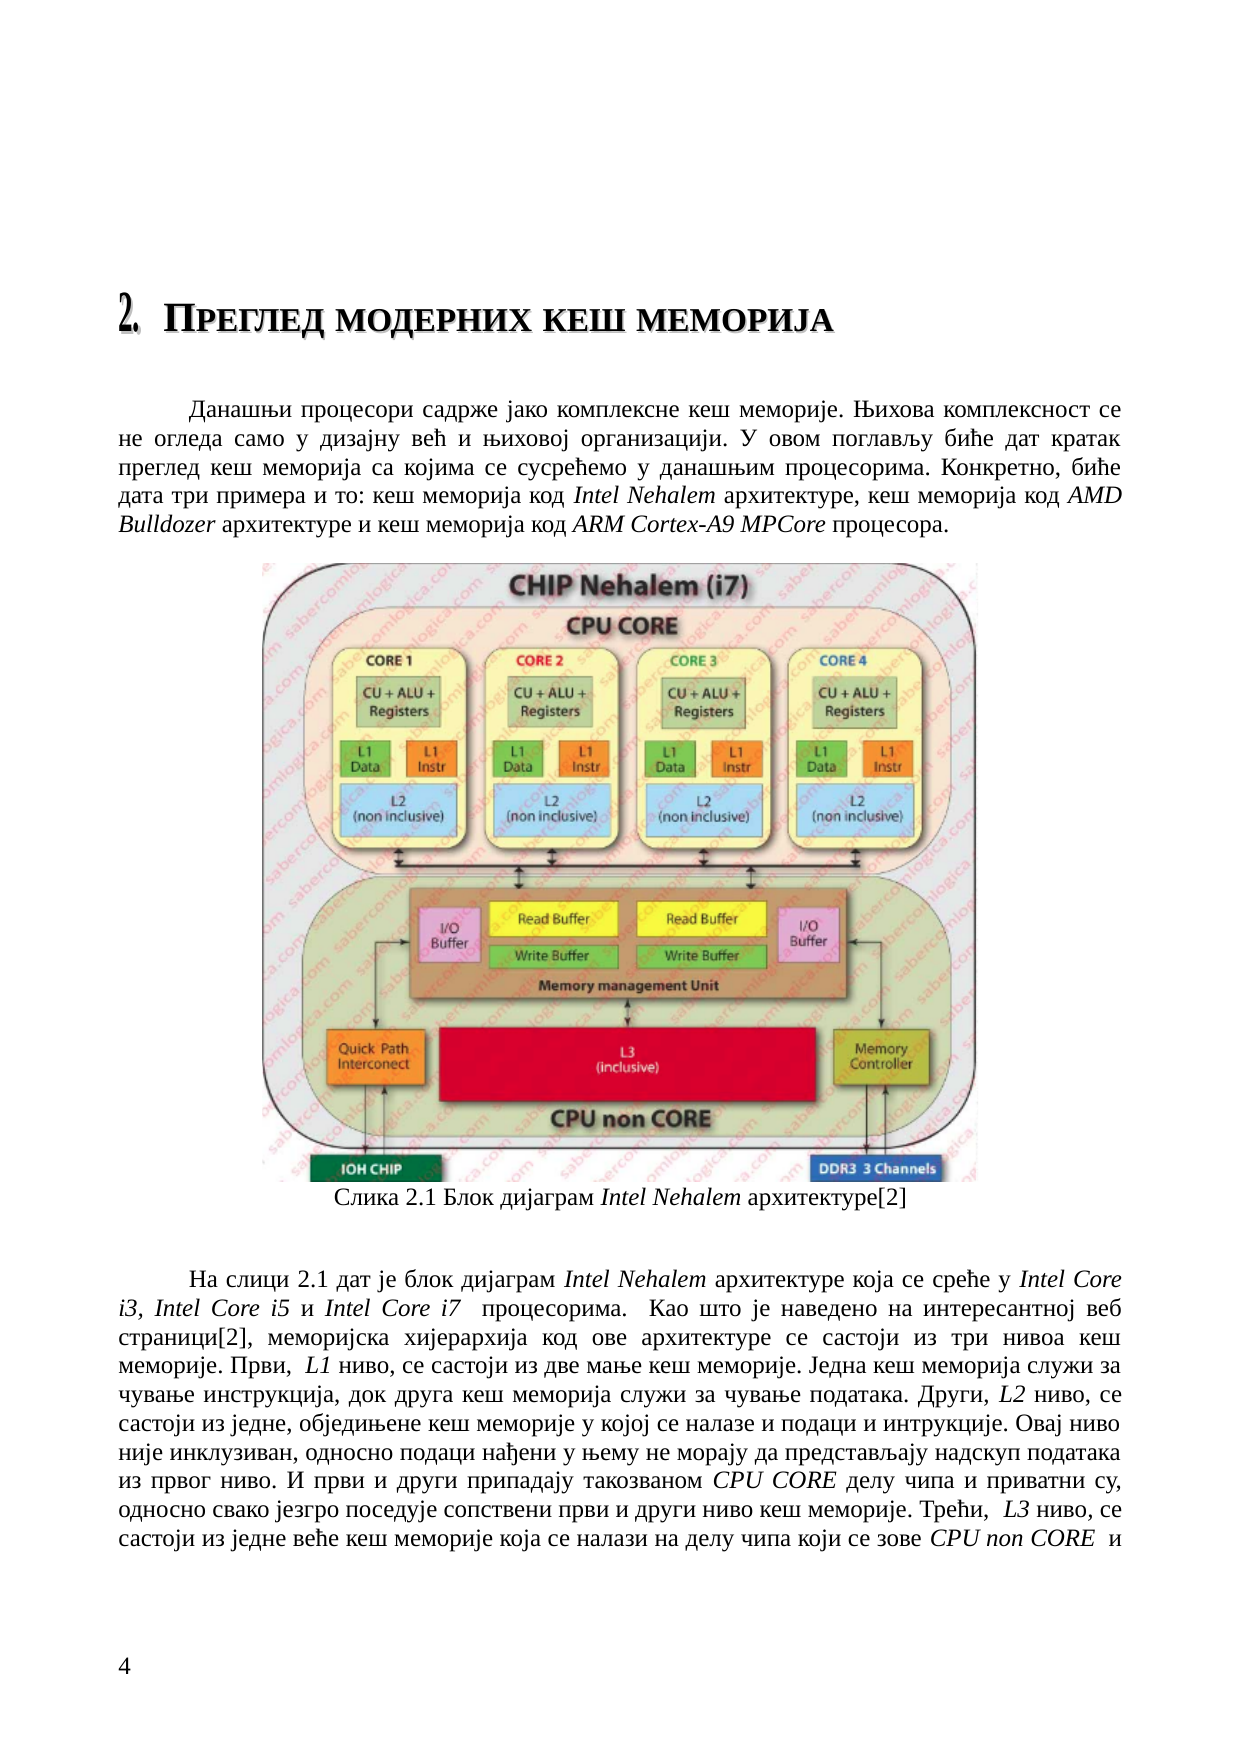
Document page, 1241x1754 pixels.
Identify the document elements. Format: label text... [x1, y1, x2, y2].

text Слика 2.1 Блок дијаграм Intel Nehalem архитектуре[2] [247, 563, 993, 1211]
text На слици 2.1 дат је блок дијаграм Intel Nehalem архитектуре која се среће у Intel Core i3, Intel Core i5 и Intel Core i7 процесорима. Као што је наведено на интересантној веб страници[2], меморијска хијерархија код ове архитектуре се састоји из три нивоа кеш меморије. Први, L1 ниво, се састоји из две мање кеш меморије. Једна кеш меморија служи за чување инструкција, док друга кеш меморија служи за чување података. Други, L2 ниво, се састоји из једне, обједињене кеш меморије у којој се налазе и подаци и интрукције. Овај ниво није инклузиван, односно подаци нађени у њему не морају да представљају надскуп података из првог ниво. И први и други припадају такозваном CPU CORE делу чипа и приватни су, односно свако језгро поседује сопствени први и други ниво кеш меморије. Трећи, L3 ниво, се састоји из једне веће кеш меморије која се налази на делу чипа који се зове CPU non CORE и [118, 1264, 1122, 1552]
picture [262, 563, 979, 1182]
subtitle Преглед модерних кеш меморија [118, 277, 1122, 344]
text Данашњи процесори садрже јако комплексне кеш меморије. Њихова комплексност се не огледа само у дизајну већ и њиховој организацији. У овом поглављу биће дат кратак преглед кеш меморија са којима се сусрећемо у данашњим процесорима. Конкретно, биће дата три примера и то: кеш меморија код Intel Nehalem архитектуре, кеш меморија код AMD Bulldozer архитектуре и кеш меморија код ARM Cortex-A9 MPCore процесора. [118, 394, 1122, 538]
